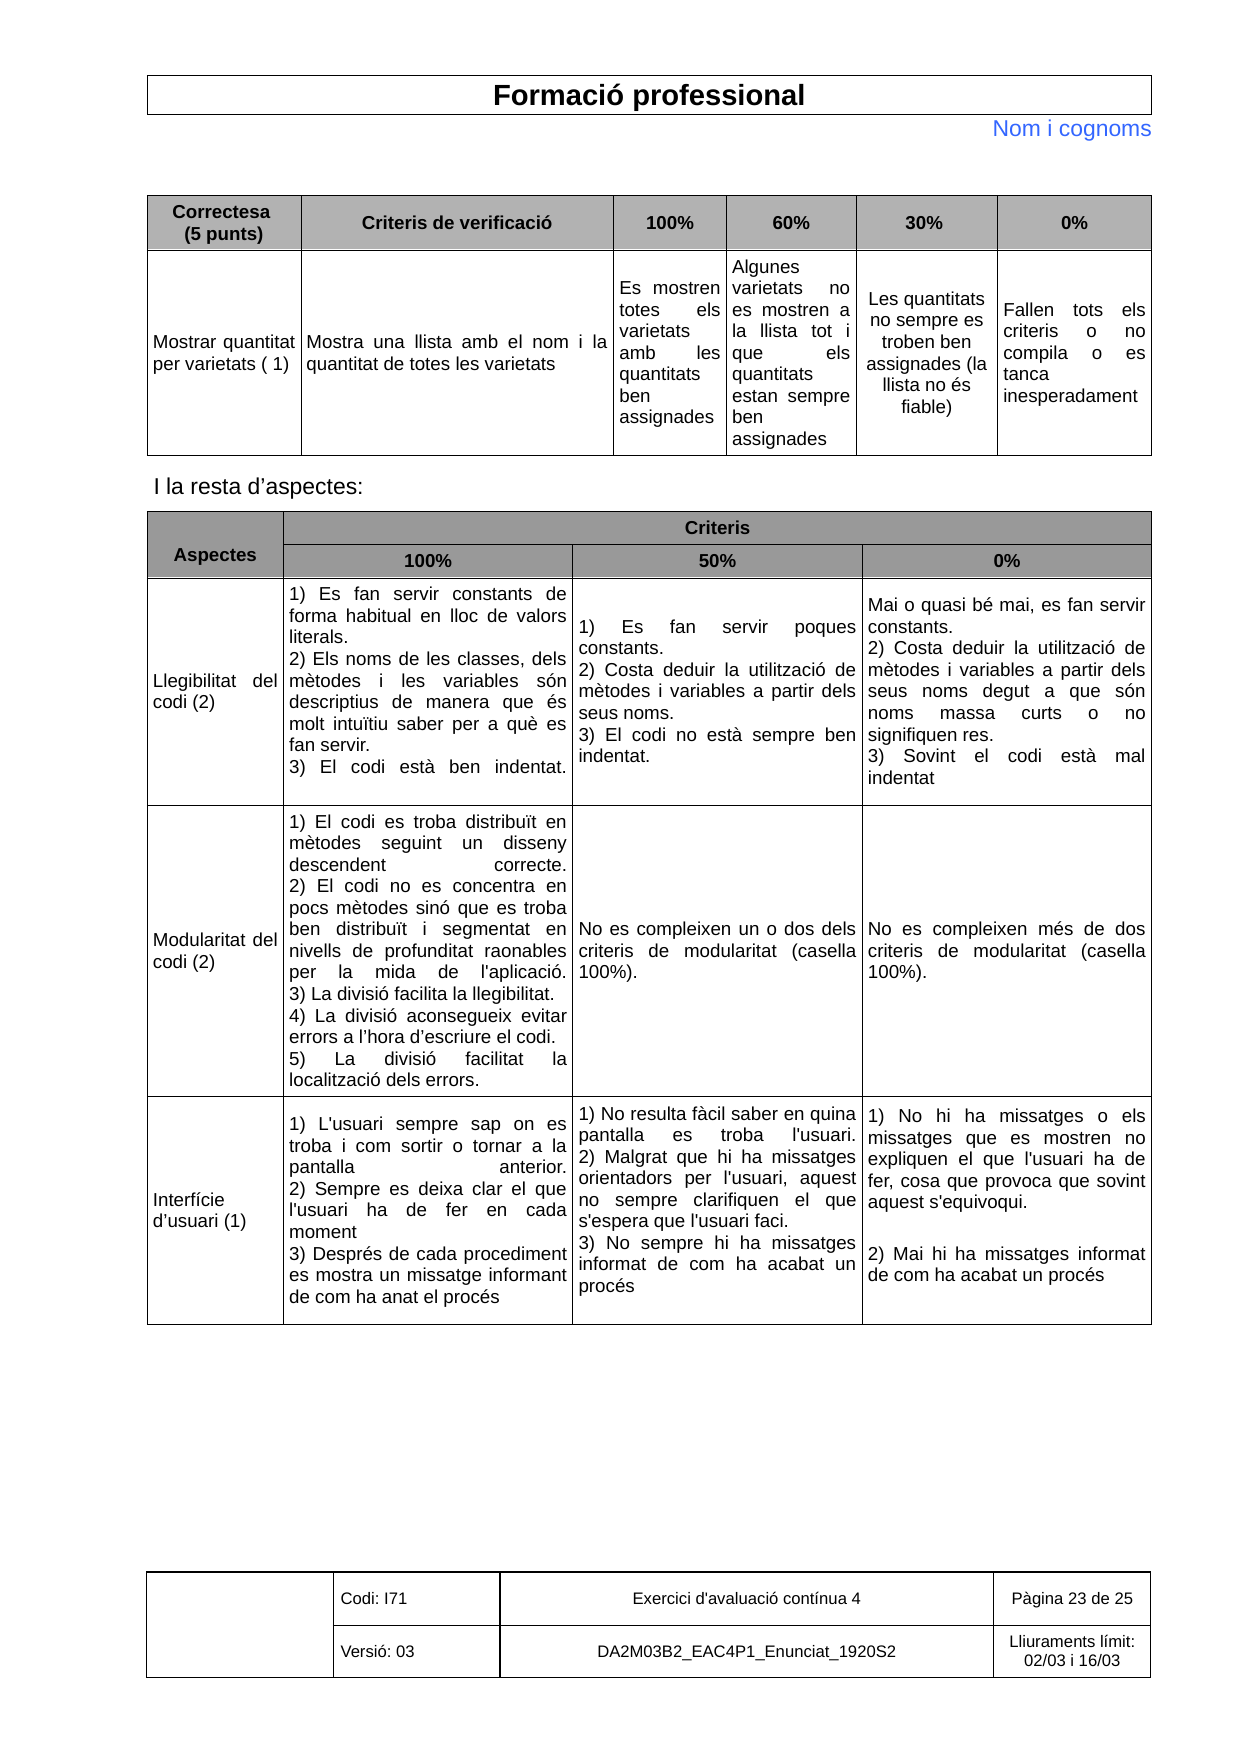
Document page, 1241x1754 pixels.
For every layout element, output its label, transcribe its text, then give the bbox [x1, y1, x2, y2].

table_cell 100% [284, 545, 572, 577]
table_cell Interfície d’usuari (1) [148, 1097, 283, 1324]
table_cell 1) No hi ha missatges o els missatges que es mostren no expliquen el que l'usuari ha de fer, cosa que provoca que sovint aquest s'equivoqui. 2) Mai hi ha missatges informat de com ha acabat un procés [863, 1097, 1151, 1324]
table_header 30% [857, 196, 997, 249]
table_cell 1) Es fan servir poques constants. 2) Costa deduir la utilització de mètodes i variables a partir dels seus noms. 3) El codi no està sempre ben indentat. [573, 579, 862, 804]
table_cell Mostrar quantitat per varietats ( 1) [148, 251, 301, 455]
table_header Criteris [284, 512, 1151, 544]
table_cell Modularitat del codi (2) [148, 806, 283, 1096]
table_header 100% [614, 196, 726, 249]
table_cell Es mostren totes els varietats amb les quantitats ben assignades [614, 251, 726, 455]
table_header 0% [998, 196, 1151, 249]
table_header Criteris de verificació [302, 196, 613, 249]
table_header Aspectes [148, 512, 283, 577]
table_cell 50% [573, 545, 862, 577]
table_cell 1) Es fan servir constants de forma habitual en lloc de valors literals. 2) Els noms de les classes, dels mètodes i les variables són descriptius de manera que és molt intuïtiu saber per a què es fan servir. 3) El codi està ben indentat. [284, 579, 572, 804]
table_cell 0% [863, 545, 1151, 577]
table_header 60% [727, 196, 856, 249]
table_cell Mai o quasi bé mai, es fan servir constants. 2) Costa deduir la utilització de mètodes i variables a partir dels seus noms degut a que són noms massa curts o no signifiquen res. 3) Sovint el codi està mal indentat [863, 579, 1151, 804]
table_cell Fallen tots els criteris o no compila o es tanca inesperadament [998, 251, 1151, 455]
table_cell 1) No resulta fàcil saber en quina pantalla es troba l'usuari. 2) Malgrat que hi ha missatges orientadors per l'usuari, aquest no sempre clarifiquen el que s'espera que l'usuari faci. 3) No sempre hi ha missatges informat de com ha acabat un procés [573, 1097, 862, 1324]
table_cell No es compleixen més de dos criteris de modularitat (casella 100%). [863, 806, 1151, 1096]
table_cell Algunes varietats no es mostren a la llista tot i que els quantitats estan sempre ben assignades [727, 251, 856, 455]
table_header Correctesa (5 punts) [148, 196, 301, 249]
table_cell Les quantitats no sempre es troben ben assignades (la llista no és fiable) [857, 251, 997, 455]
table_cell 1) L'usuari sempre sap on es troba i com sortir o tornar a la pantalla anterior. 2) Sempre es deixa clar el que l'usuari ha de fer en cada moment 3) Després de cada procediment es mostra un missatge informant de com ha anat el procés [284, 1097, 572, 1324]
table_cell Mostra una llista amb el nom i la quantitat de totes les varietats [302, 251, 613, 455]
table_cell 1) El codi es troba distribuït en mètodes seguint un disseny descendent correcte. 2) El codi no es concentra en pocs mètodes sinó que es troba ben distribuït i segmentat en nivells de profunditat raonables per la mida de l'aplicació. 3) La divisió facilita la llegibilitat. 4) La divisió aconsegueix evitar errors a l’hora d’escriure el codi. 5) La divisió facilitat la localització dels errors. [284, 806, 572, 1096]
text I la resta d’aspectes: [147, 473, 1151, 499]
table_cell No es compleixen un o dos dels criteris de modularitat (casella 100%). [573, 806, 862, 1096]
table_cell Llegibilitat del codi (2) [148, 579, 283, 804]
